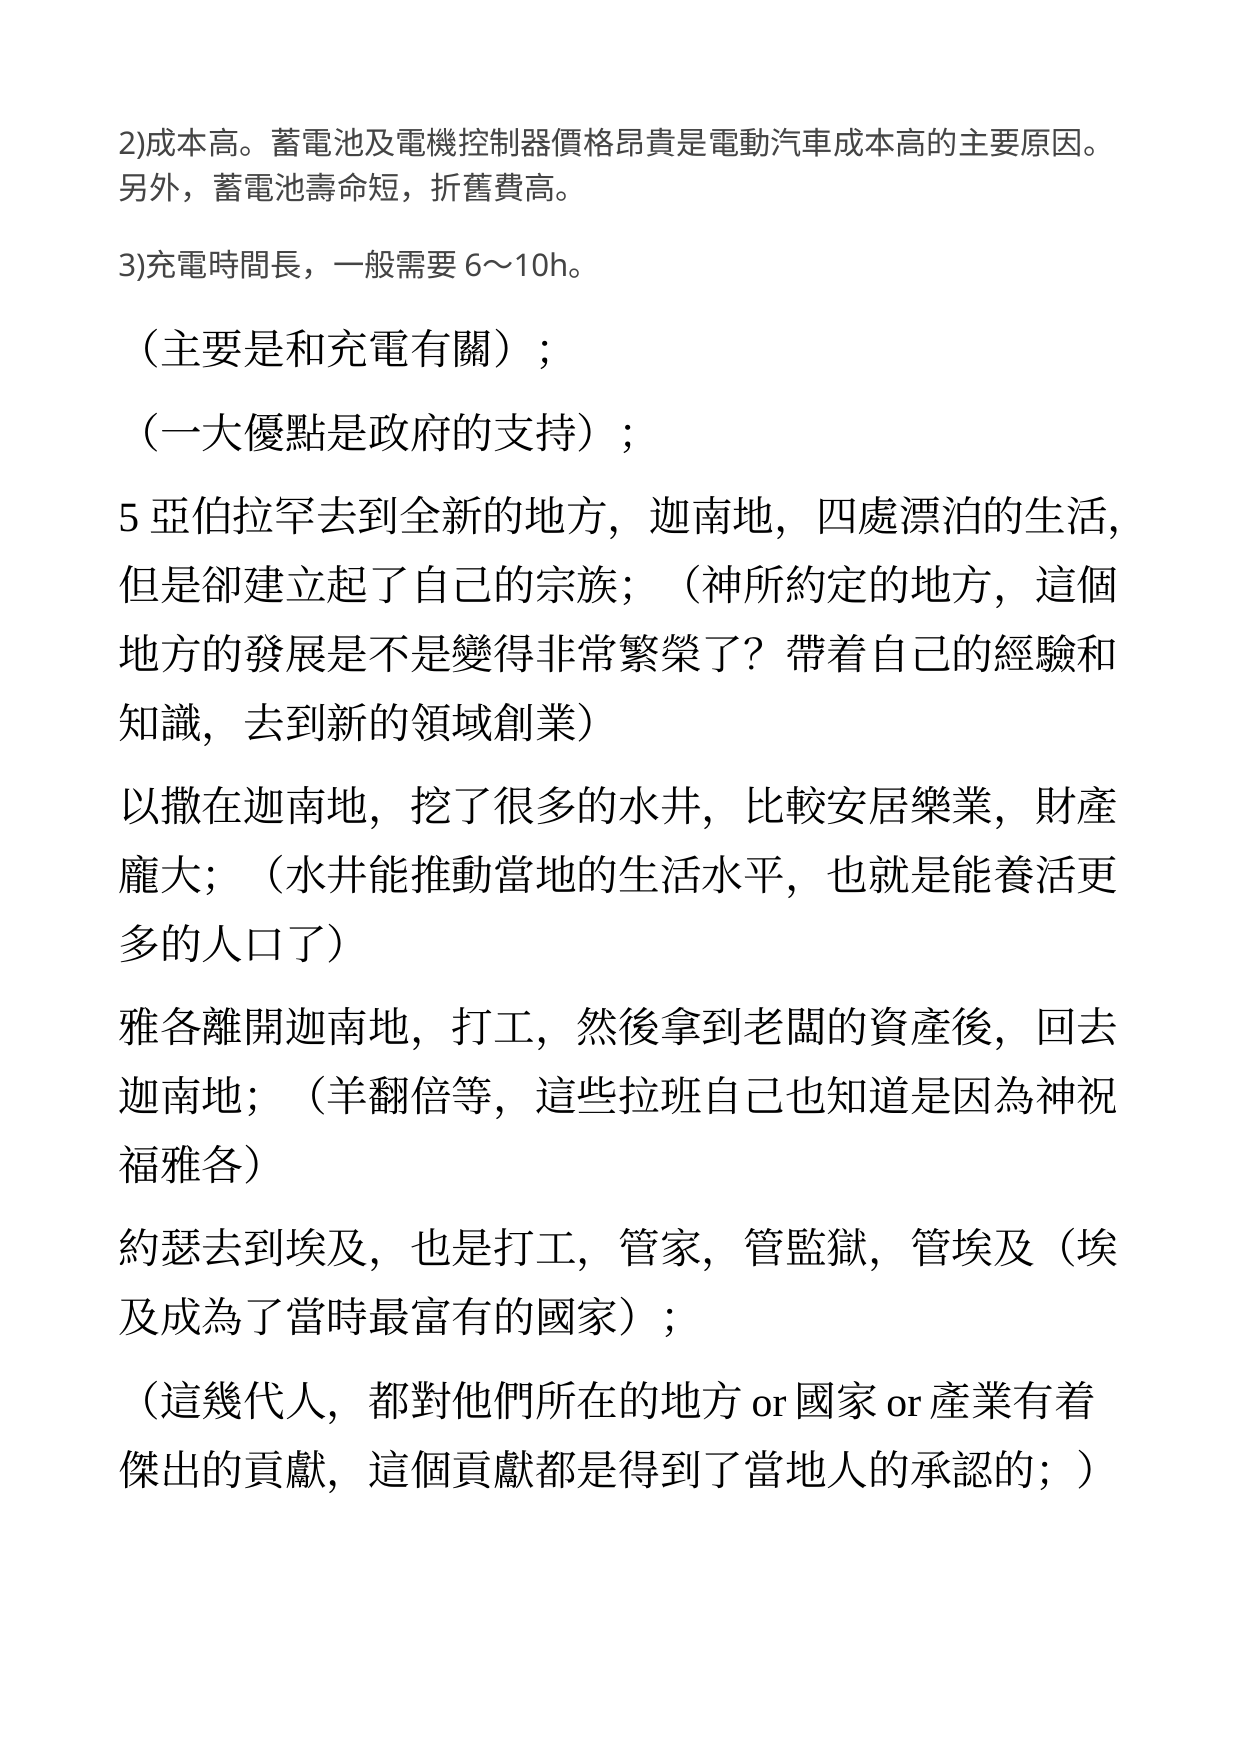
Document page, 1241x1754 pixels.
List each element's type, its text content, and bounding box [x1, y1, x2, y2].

text （一大優點是政府的支持）； [118, 400, 1122, 460]
text 雅各離開迦南地，打工，然後拿到老闆的資產後，回去迦南地；（羊翻倍等，這些拉班自己也知道是因為神祝福雅各） [118, 995, 1122, 1192]
text （主要是和充電有關）； [118, 317, 1122, 377]
text 以撒在迦南地，挖了很多的水井，比較安居樂業，財產龐大；（水井能推動當地的生活水平，也就是能養活更多的人口了） [118, 773, 1122, 971]
text （這幾代人，都對他們所在的地方or國家or產業有着傑出的貢獻，這個貢獻都是得到了當地人的承認的；） [118, 1368, 1122, 1497]
text 5 亞伯拉罕去到全新的地方，迦南地，四處漂泊的生活，但是卻建立起了自己的宗族；（神所約定的地方，這個地方的發展是不是變得非常繁榮了？帶着自己的經驗和知識，去到新的領域創業） [118, 483, 1122, 750]
text 約瑟去到埃及，也是打工，管家，管監獄，管埃及（埃及成為了當時最富有的國家）； [118, 1216, 1122, 1344]
text 3)充電時間長，一般需要6～10h。 [118, 240, 1122, 285]
text 2)成本高。蓄電池及電機控制器價格昂貴是電動汽車成本高的主要原因。另外，蓄電池壽命短，折舊費高。 [118, 118, 1122, 209]
